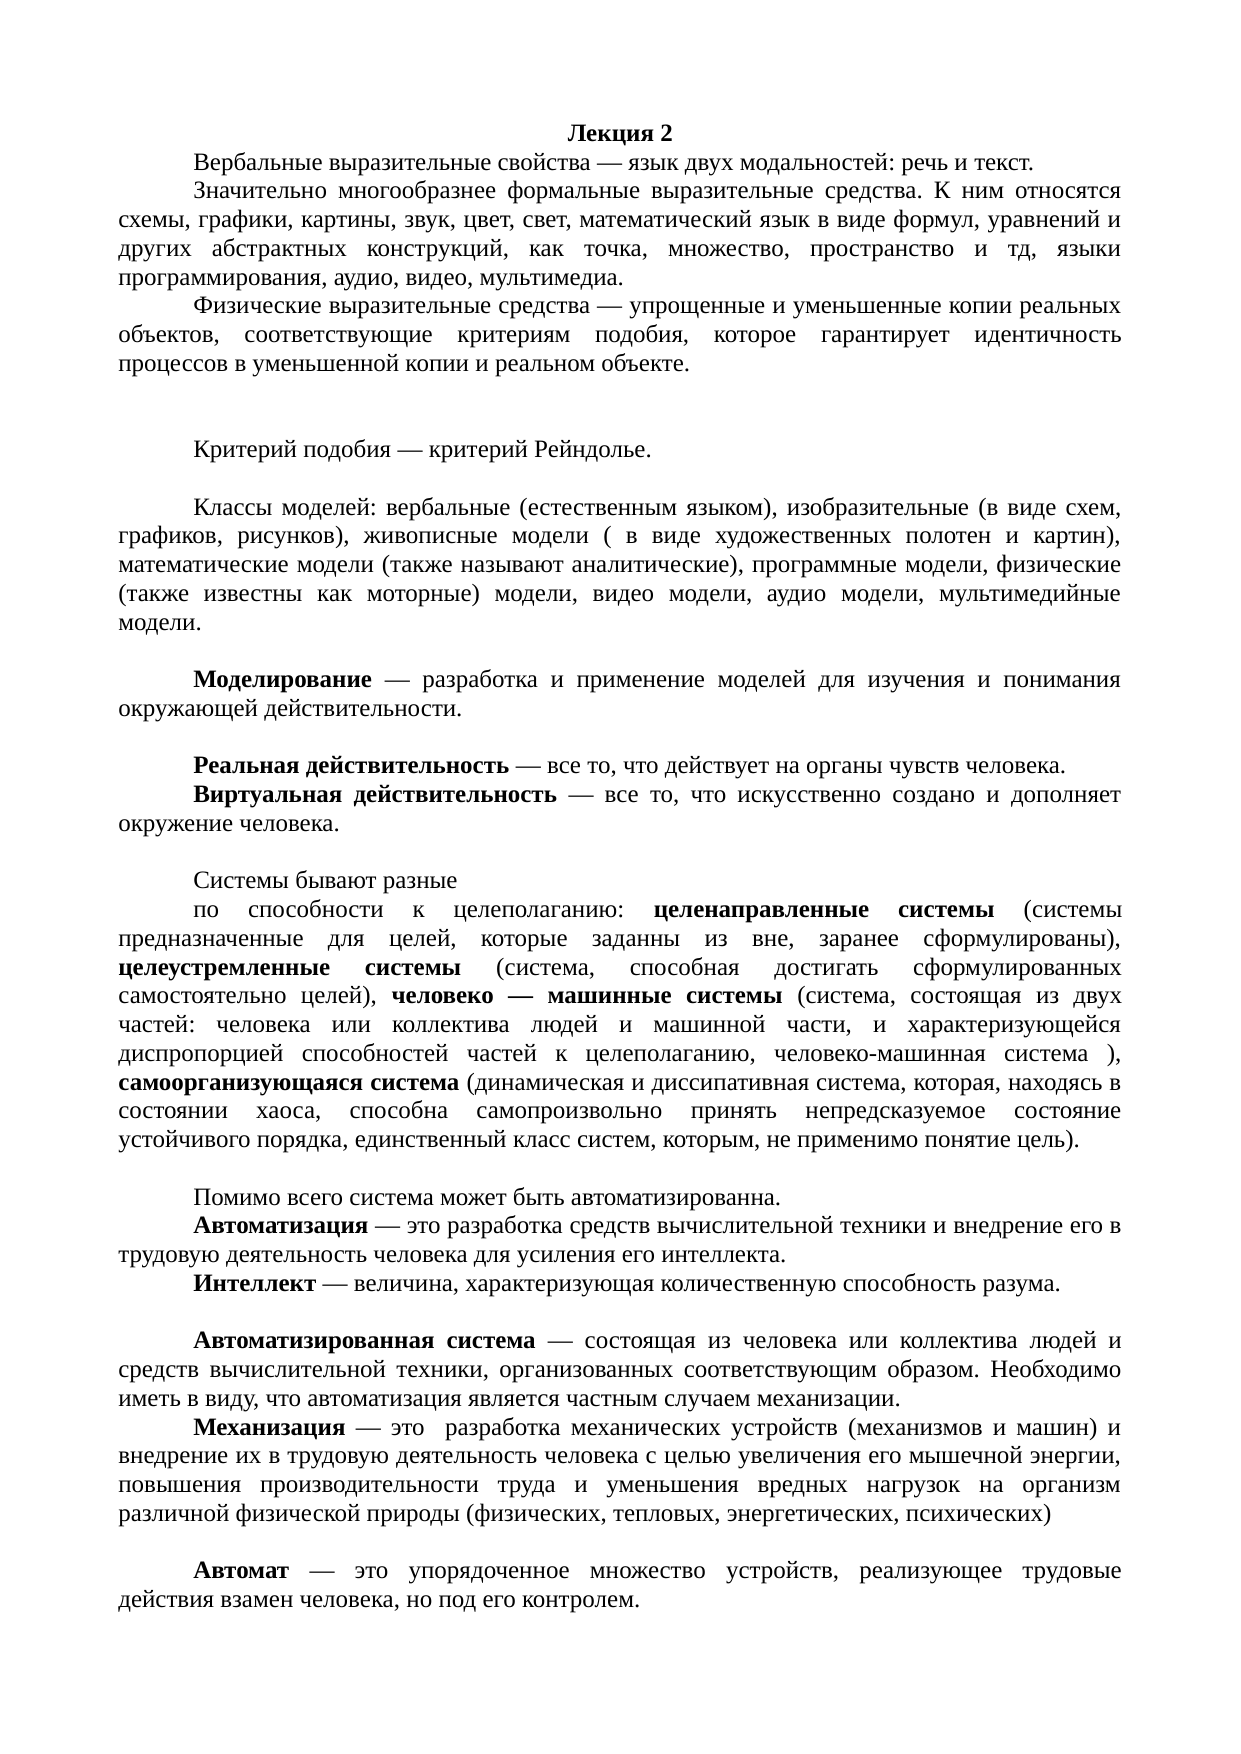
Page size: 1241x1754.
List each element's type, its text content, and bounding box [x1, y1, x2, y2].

text Значительно многообразнее формальные выразительные средства. К ним относятся схемы, графики, картины, звук, цвет, свет, математический язык в виде формул, уравнений и других абстрактных конструкций, как точка, множество, пространство и тд, языки программирования, аудио, видео, мультимедиа. [118, 176, 1122, 291]
text Автоматизация — это разработка средств вычислительной техники и внедрение его в трудовую деятельность человека для усиления его интеллекта. [118, 1211, 1122, 1268]
text Виртуальная действительность — все то, что искусственно создано и дополняет окружение человека. [118, 779, 1122, 837]
text Критерий подобия — критерий Рейндолье. [118, 434, 1122, 463]
text Реальная действительность — все то, что действует на органы чувств человека. [118, 751, 1122, 779]
text Интеллект — величина, характеризующая количественную способность разума. [118, 1268, 1122, 1297]
text Автоматизированная система — состоящая из человека или коллектива людей и средств вычислительной техники, организованных соответствующим образом. Необходимо иметь в виду, что автоматизация является частным случаем механизации. [118, 1326, 1122, 1412]
text Вербальные выразительные свойства — язык двух модальностей: речь и текст. [118, 147, 1122, 176]
text Классы моделей: вербальные (естественным языком), изобразительные (в виде схем, графиков, рисунков), живописные модели ( в виде художественных полотен и картин), математические модели (также называют аналитические), программные модели, физические (также известны как моторные) модели, видео модели, аудио модели, мультимедийные модели. [118, 492, 1122, 636]
text Помимо всего система может быть автоматизированна. [118, 1182, 1122, 1211]
text Лекция 2 [118, 118, 1122, 147]
text Системы бывают разные [118, 866, 1122, 894]
text по способности к целеполаганию: целенаправленные системы (системы предназначенные для целей, которые заданны из вне, заранее сформулированы), целеустремленные системы (система, способная достигать сформулированных самостоятельно целей), человеко — машинные системы (система, состоящая из двух частей: человека или коллектива людей и машинной части, и характеризующейся диспропорцией способностей частей к целеполаганию, человеко-машинная система ), самоорганизующаяся система (динамическая и диссипативная система, которая, находясь в состоянии хаоса, способна самопроизвольно принять непредсказуемое состояние устойчивого порядка, единственный класс систем, которым, не применимо понятие цель). [118, 894, 1122, 1153]
text Физические выразительные средства — упрощенные и уменьшенные копии реальных объектов, соответствующие критериям подобия, которое гарантирует идентичность процессов в уменьшенной копии и реальном объекте. [118, 291, 1122, 377]
text Моделирование — разработка и применение моделей для изучения и понимания окружающей действительности. [118, 664, 1122, 722]
text Механизация — это разработка механических устройств (механизмов и машин) и внедрение их в трудовую деятельность человека с целью увеличения его мышечной энергии, повышения производительности труда и уменьшения вредных нагрузок на организм различной физической природы (физических, тепловых, энергетических, психических) [118, 1412, 1122, 1527]
text Автомат — это упорядоченное множество устройств, реализующее трудовые действия взамен человека, но под его контролем. [118, 1556, 1122, 1613]
